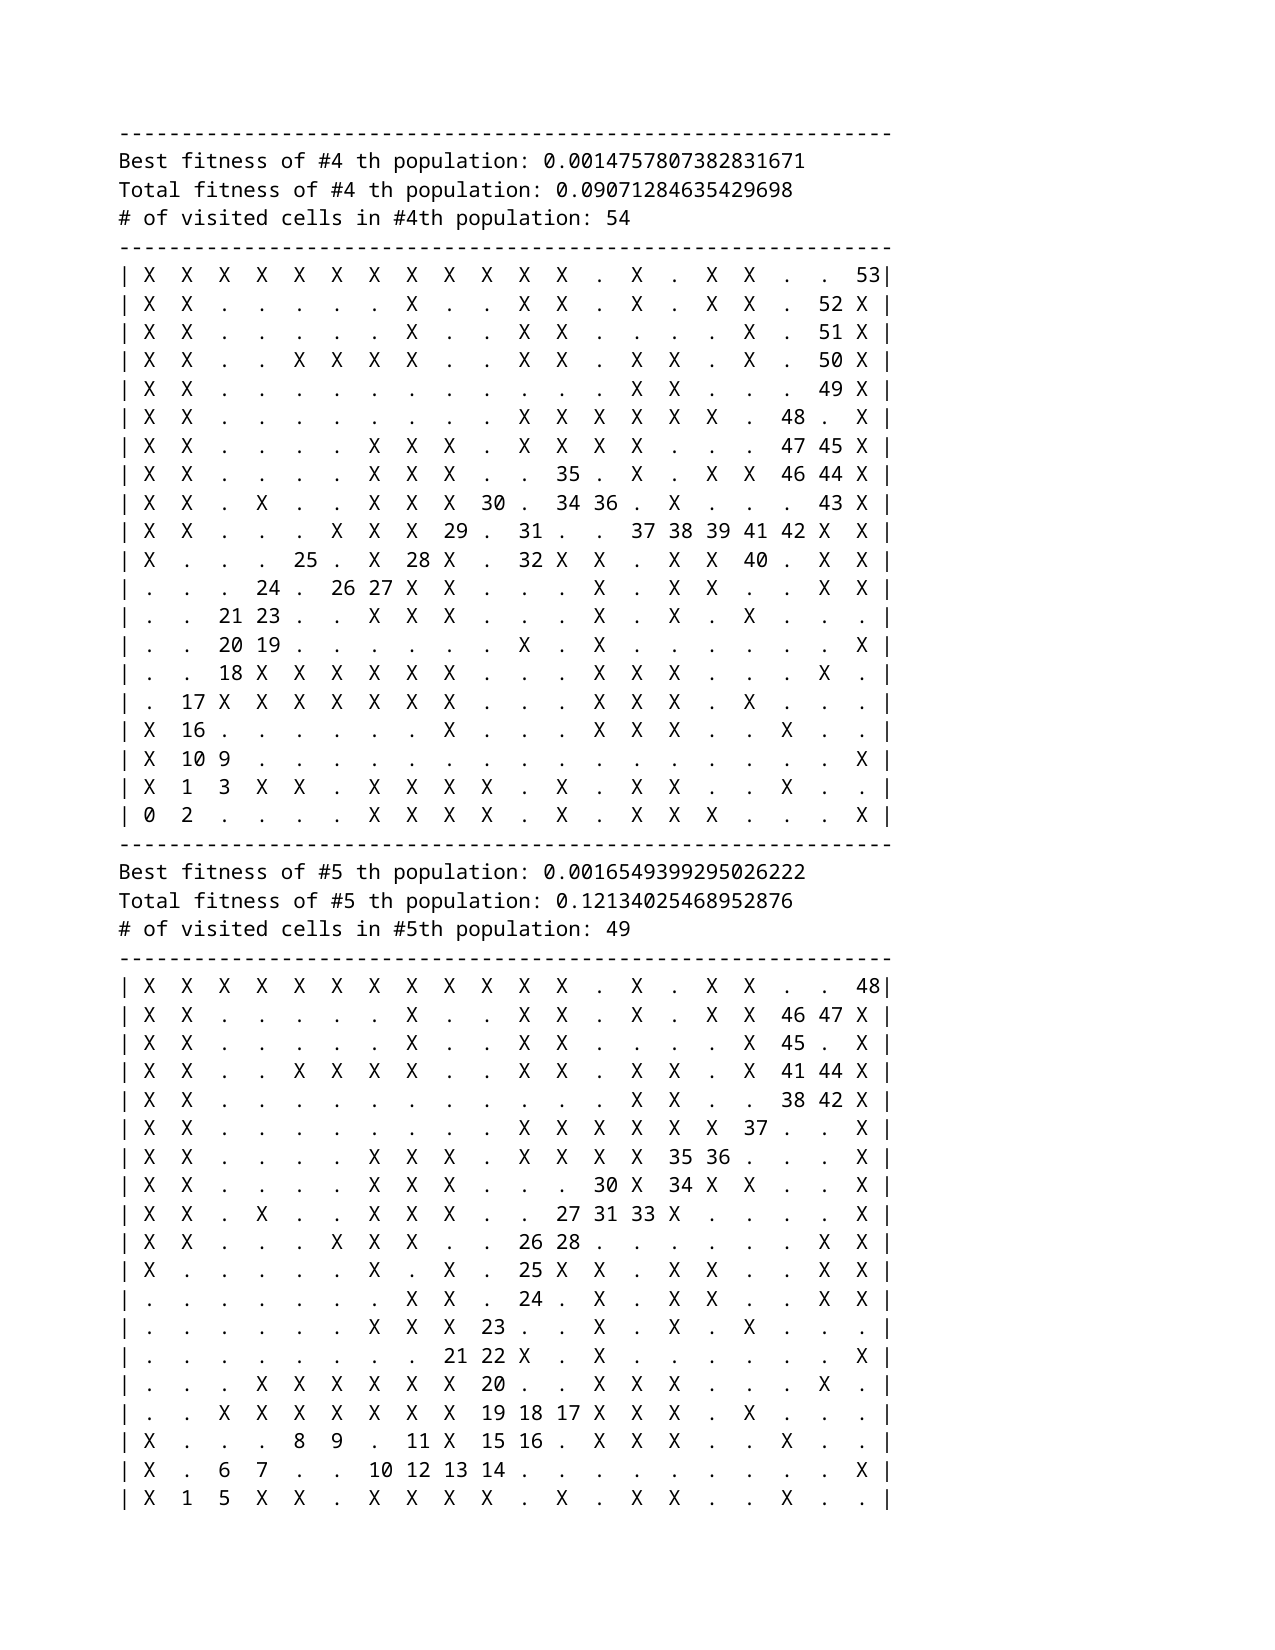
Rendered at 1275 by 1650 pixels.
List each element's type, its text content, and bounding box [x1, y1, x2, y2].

text | X 10 9 . . . . . . . . . . . . . . . . X | [118, 744, 1157, 772]
text | . . 21 23 . . X X X . . . X . X . X . . . | [118, 602, 1157, 630]
text | . . . X X X X X X 20 . . X X X . . . X . | [118, 1369, 1157, 1398]
text | 0 2 . . . . X X X X . X . X X X . . . X | [118, 801, 1157, 829]
text | X X . . . . X X X . . . 30 X 34 X X . . X | [118, 1170, 1157, 1199]
text | . . . . . . X X X 23 . . X . X . X . . . | [118, 1312, 1157, 1341]
text | X 1 3 X X . X X X X . X . X X . . X . . | [118, 772, 1157, 801]
text | X X . X . . X X X . . 27 31 33 X . . . . X | [118, 1199, 1157, 1227]
text | X 16 . . . . . . X . . . X X X . . X . . | [118, 715, 1157, 744]
text -------------------------------------------------------------- [118, 118, 1157, 147]
text | X . 6 7 . . 10 12 13 14 . . . . . . . . . X | [118, 1455, 1157, 1483]
text | X X . . . . . X . . X X . X . X X . 52 X | [118, 289, 1157, 317]
text | X X . . . . X X X . X X X X 35 36 . . . X | [118, 1142, 1157, 1170]
text -------------------------------------------------------------- [118, 232, 1157, 260]
text | X X . . . X X X . . 26 28 . . . . . . X X | [118, 1227, 1157, 1256]
text Total fitness of #4 th population: 0.09071284635429698 [118, 175, 1157, 203]
text | X X . . . . . X . . X X . . . . X . 51 X | [118, 317, 1157, 346]
text Total fitness of #5 th population: 0.12134025468952876 [118, 886, 1157, 914]
text | . . . . . . . . 21 22 X . X . . . . . . X | [118, 1341, 1157, 1369]
text | X X . . . X X X 29 . 31 . . 37 38 39 41 42 X X | [118, 516, 1157, 545]
text | X X . . . . . . . . . . . X X . . . 49 X | [118, 374, 1157, 402]
text | X X . . . . X X X . . 35 . X . X X 46 44 X | [118, 459, 1157, 488]
text | X X . . . . . . . . . . . X X . . 38 42 X | [118, 1085, 1157, 1113]
text | X . . . . . X . X . 25 X X . X X . . X X | [118, 1256, 1157, 1284]
text -------------------------------------------------------------- [118, 829, 1157, 857]
text | . . X X X X X X X 19 18 17 X X X . X . . . | [118, 1398, 1157, 1426]
text -------------------------------------------------------------- [118, 943, 1157, 971]
text Best fitness of #4 th population: 0.0014757807382831671 [118, 147, 1157, 175]
text | X X . . . . . . . . X X X X X X . 48 . X | [118, 402, 1157, 431]
text | . 17 X X X X X X X . . . X X X . X . . . | [118, 687, 1157, 715]
text | X . . . 25 . X 28 X . 32 X X . X X 40 . X X | [118, 545, 1157, 573]
text | X 1 5 X X . X X X X . X . X X . . X . . | [118, 1483, 1157, 1512]
text | X X . . . . X X X . X X X X . . . 47 45 X | [118, 431, 1157, 459]
text | X X . . . . . . . . X X X X X X 37 . . X | [118, 1113, 1157, 1142]
text | . . . . . . . X X . 24 . X . X X . . X X | [118, 1284, 1157, 1312]
text | . . 20 19 . . . . . . X . X . . . . . . X | [118, 630, 1157, 658]
text | . . . 24 . 26 27 X X . . . X . X X . . X X | [118, 573, 1157, 602]
text | X . . . 8 9 . 11 X 15 16 . X X X . . X . . | [118, 1426, 1157, 1455]
text | X X . . X X X X . . X X . X X . X 41 44 X | [118, 1057, 1157, 1085]
text Best fitness of #5 th population: 0.0016549399295026222 [118, 857, 1157, 886]
text | X X X X X X X X X X X X . X . X X . . 53| [118, 260, 1157, 289]
text | X X . . . . . X . . X X . . . . X 45 . X | [118, 1028, 1157, 1057]
text | X X . X . . X X X 30 . 34 36 . X . . . 43 X | [118, 488, 1157, 516]
text # of visited cells in #4th population: 54 [118, 203, 1157, 232]
text | X X . . X X X X . . X X . X X . X . 50 X | [118, 346, 1157, 374]
text # of visited cells in #5th population: 49 [118, 914, 1157, 943]
text | X X . . . . . X . . X X . X . X X 46 47 X | [118, 1000, 1157, 1028]
text | X X X X X X X X X X X X . X . X X . . 48| [118, 971, 1157, 1000]
text | . . 18 X X X X X X . . . X X X . . . X . | [118, 658, 1157, 687]
